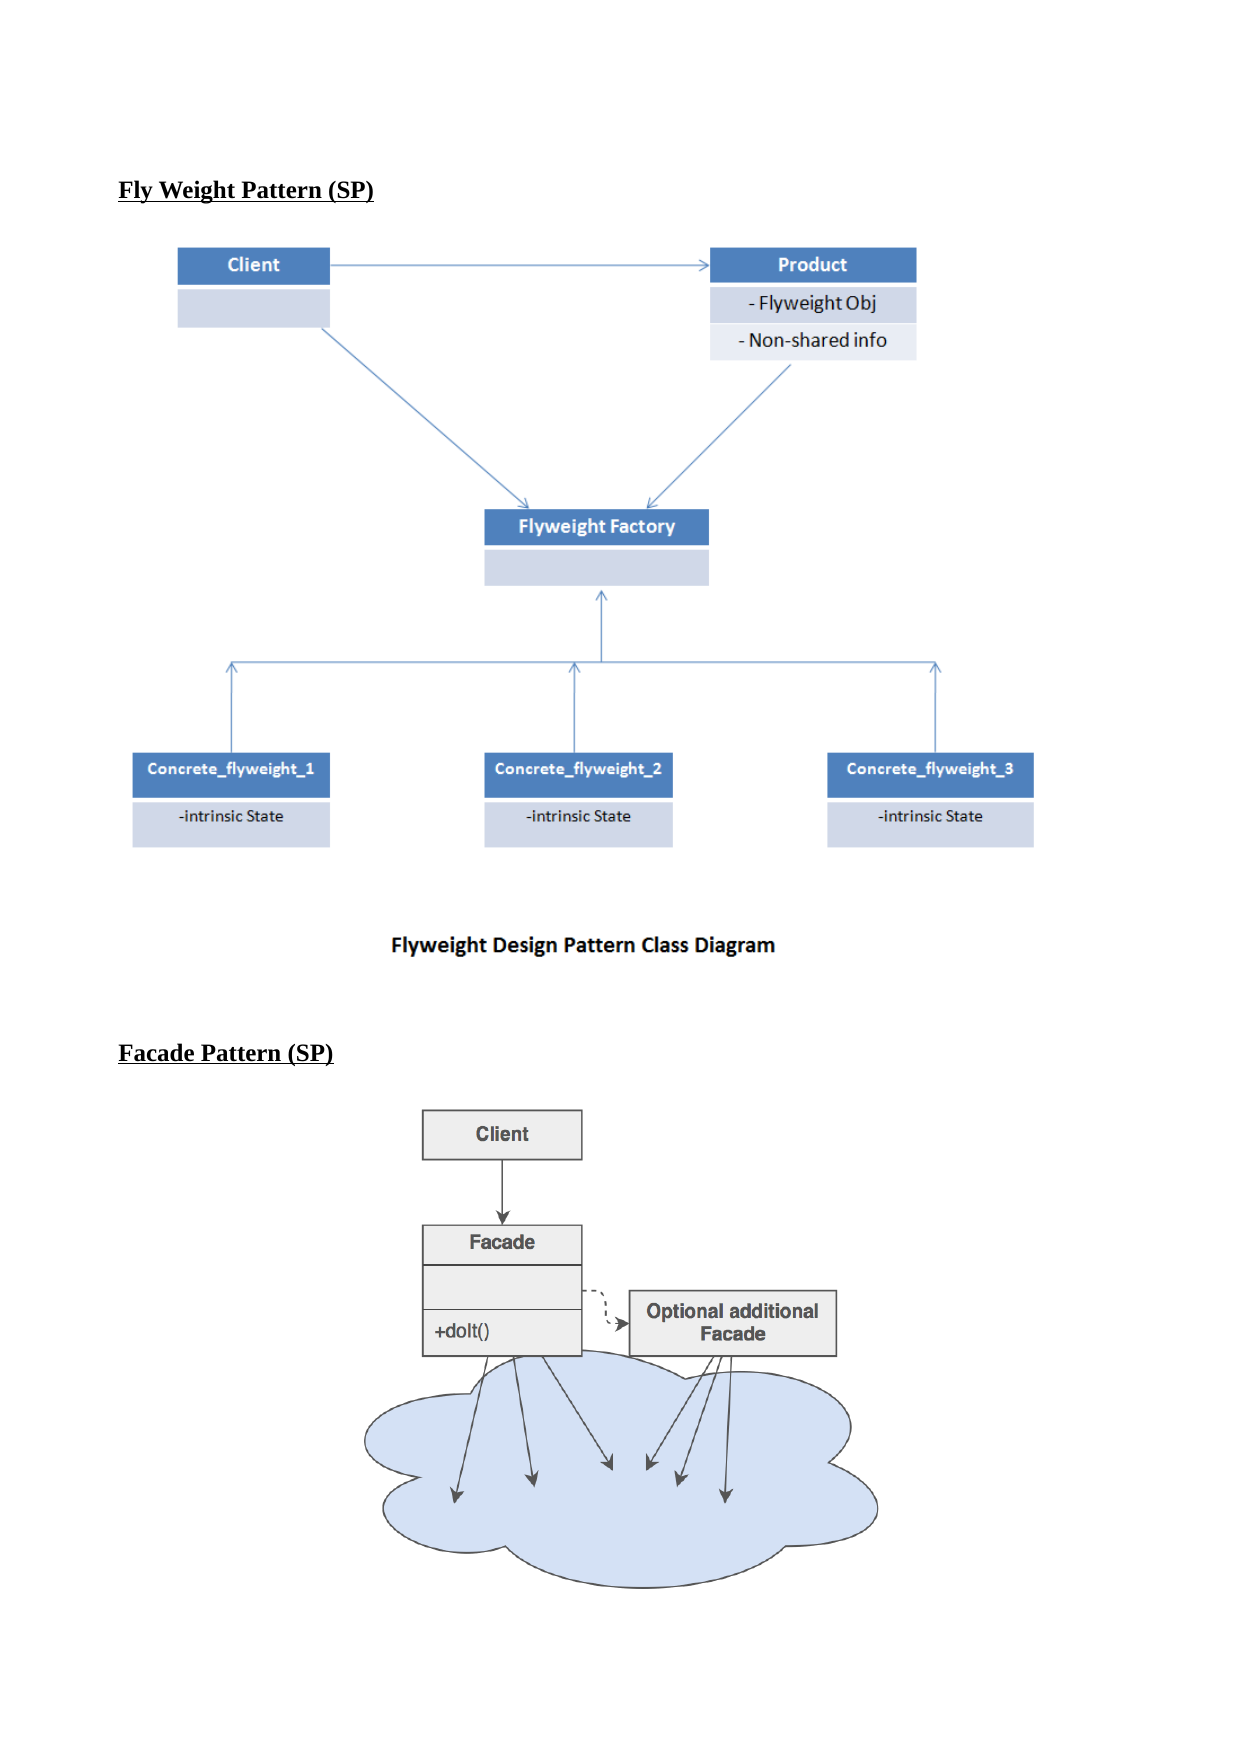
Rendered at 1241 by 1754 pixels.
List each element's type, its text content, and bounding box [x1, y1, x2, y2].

picture [323, 1107, 902, 1604]
text Facade Pattern (SP) [118, 1038, 1122, 1066]
picture [118, 233, 1123, 1038]
text Fly Weight Pattern (SP) [118, 176, 1122, 204]
